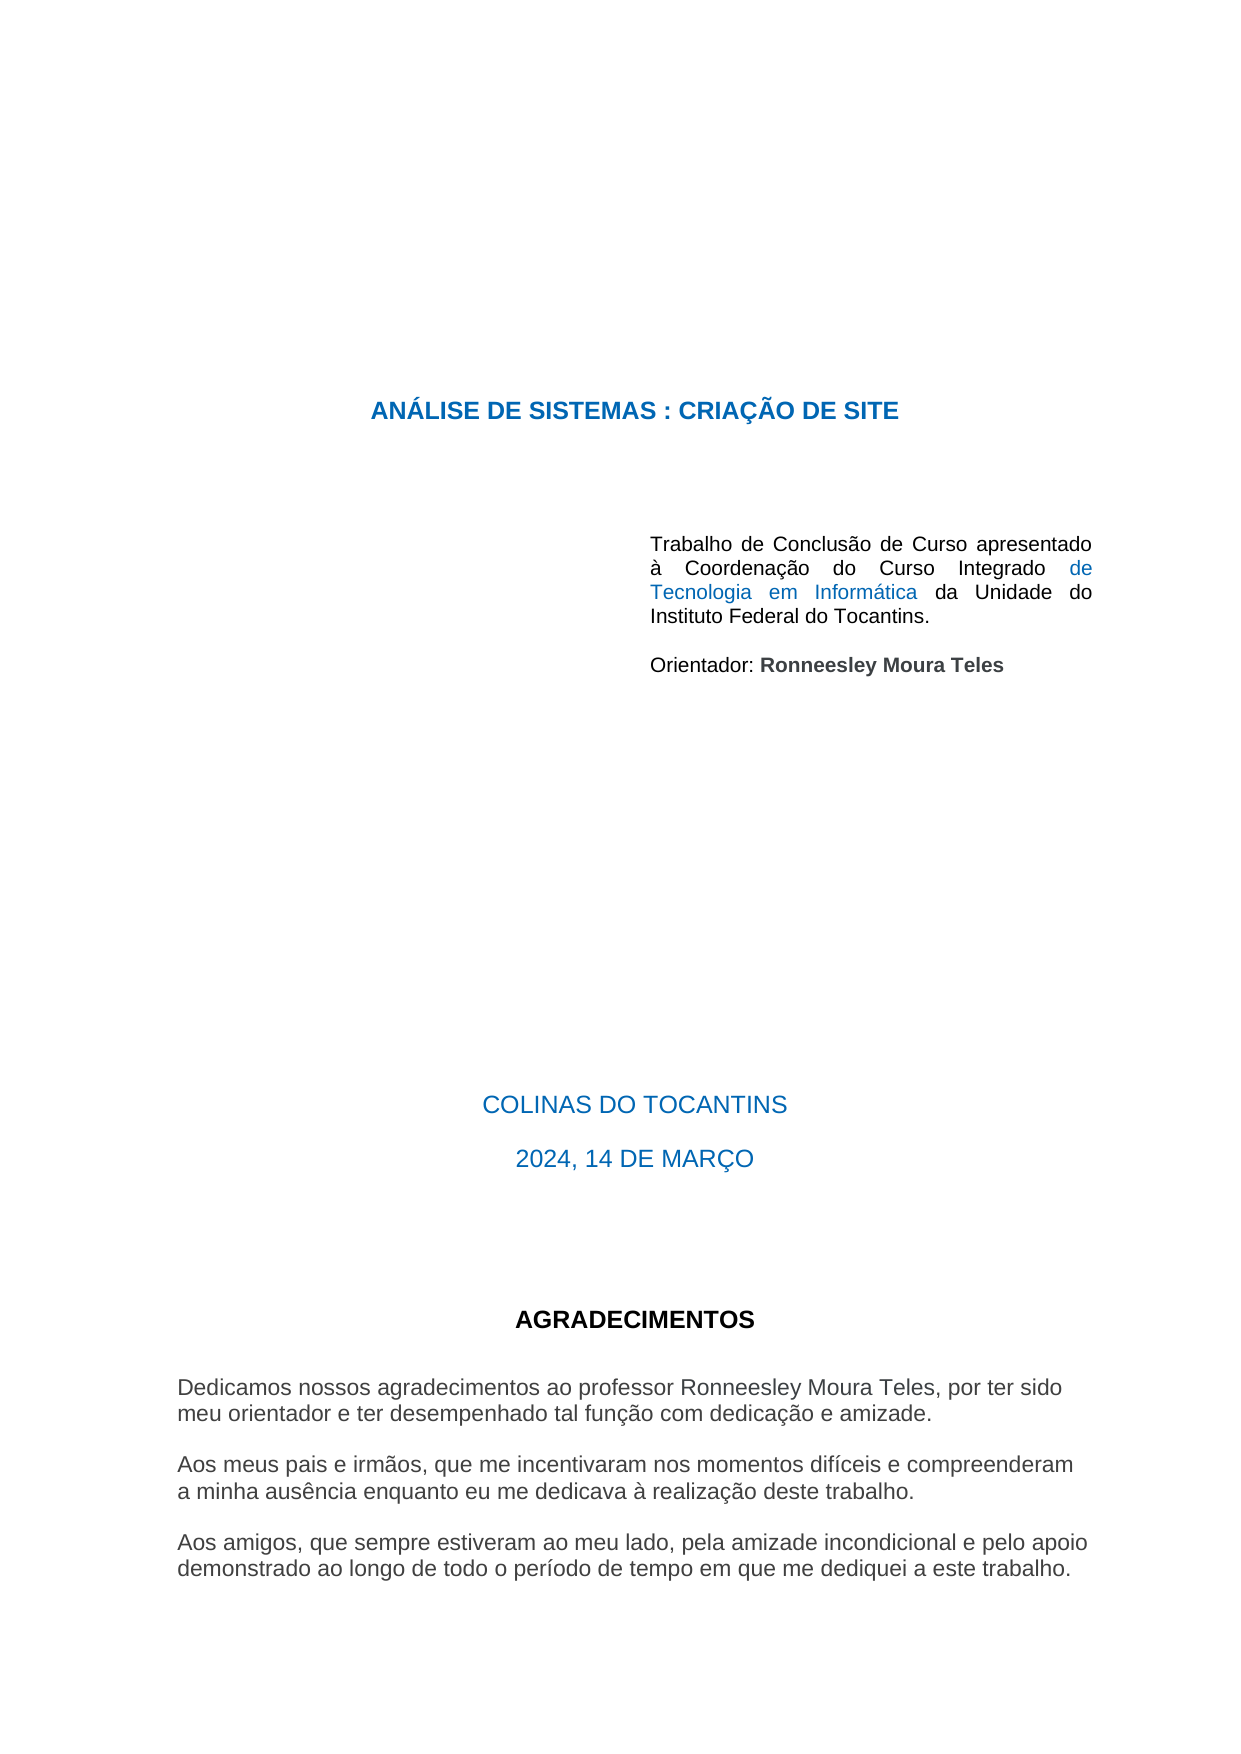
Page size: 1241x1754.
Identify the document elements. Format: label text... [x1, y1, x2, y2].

text COLINAS DO TOCANTINS [177, 1066, 1093, 1119]
text Orientador: Ronneesley Moura Teles [650, 653, 1093, 677]
text ANÁLISE DE SISTEMAS : CRIAÇÃO DE SITE [177, 396, 1093, 424]
text Dedicamos nossos agradecimentos ao professor Ronneesley Moura Teles, por ter sido meu orientador e ter desempenhado tal função com dedicação e amizade. [177, 1373, 1093, 1426]
text Aos meus pais e irmãos, que me incentivaram nos momentos difíceis e compreenderam a minha ausência enquanto eu me dedicava à realização deste trabalho. [177, 1451, 1093, 1504]
text Aos amigos, que sempre estiveram ao meu lado, pela amizade incondicional e pelo apoio demonstrado ao longo de todo o período de tempo em que me dediquei a este trabalho. [177, 1529, 1093, 1582]
text AGRADECIMENTOS [177, 1305, 1093, 1334]
text 2024, 14 DE MARÇO [177, 1144, 1093, 1173]
text Trabalho de Conclusão de Curso apresentado à Coordenação do Curso Integrado de Tecnologia em Informática da Unidade do Instituto Federal do Tocantins. [650, 532, 1093, 628]
